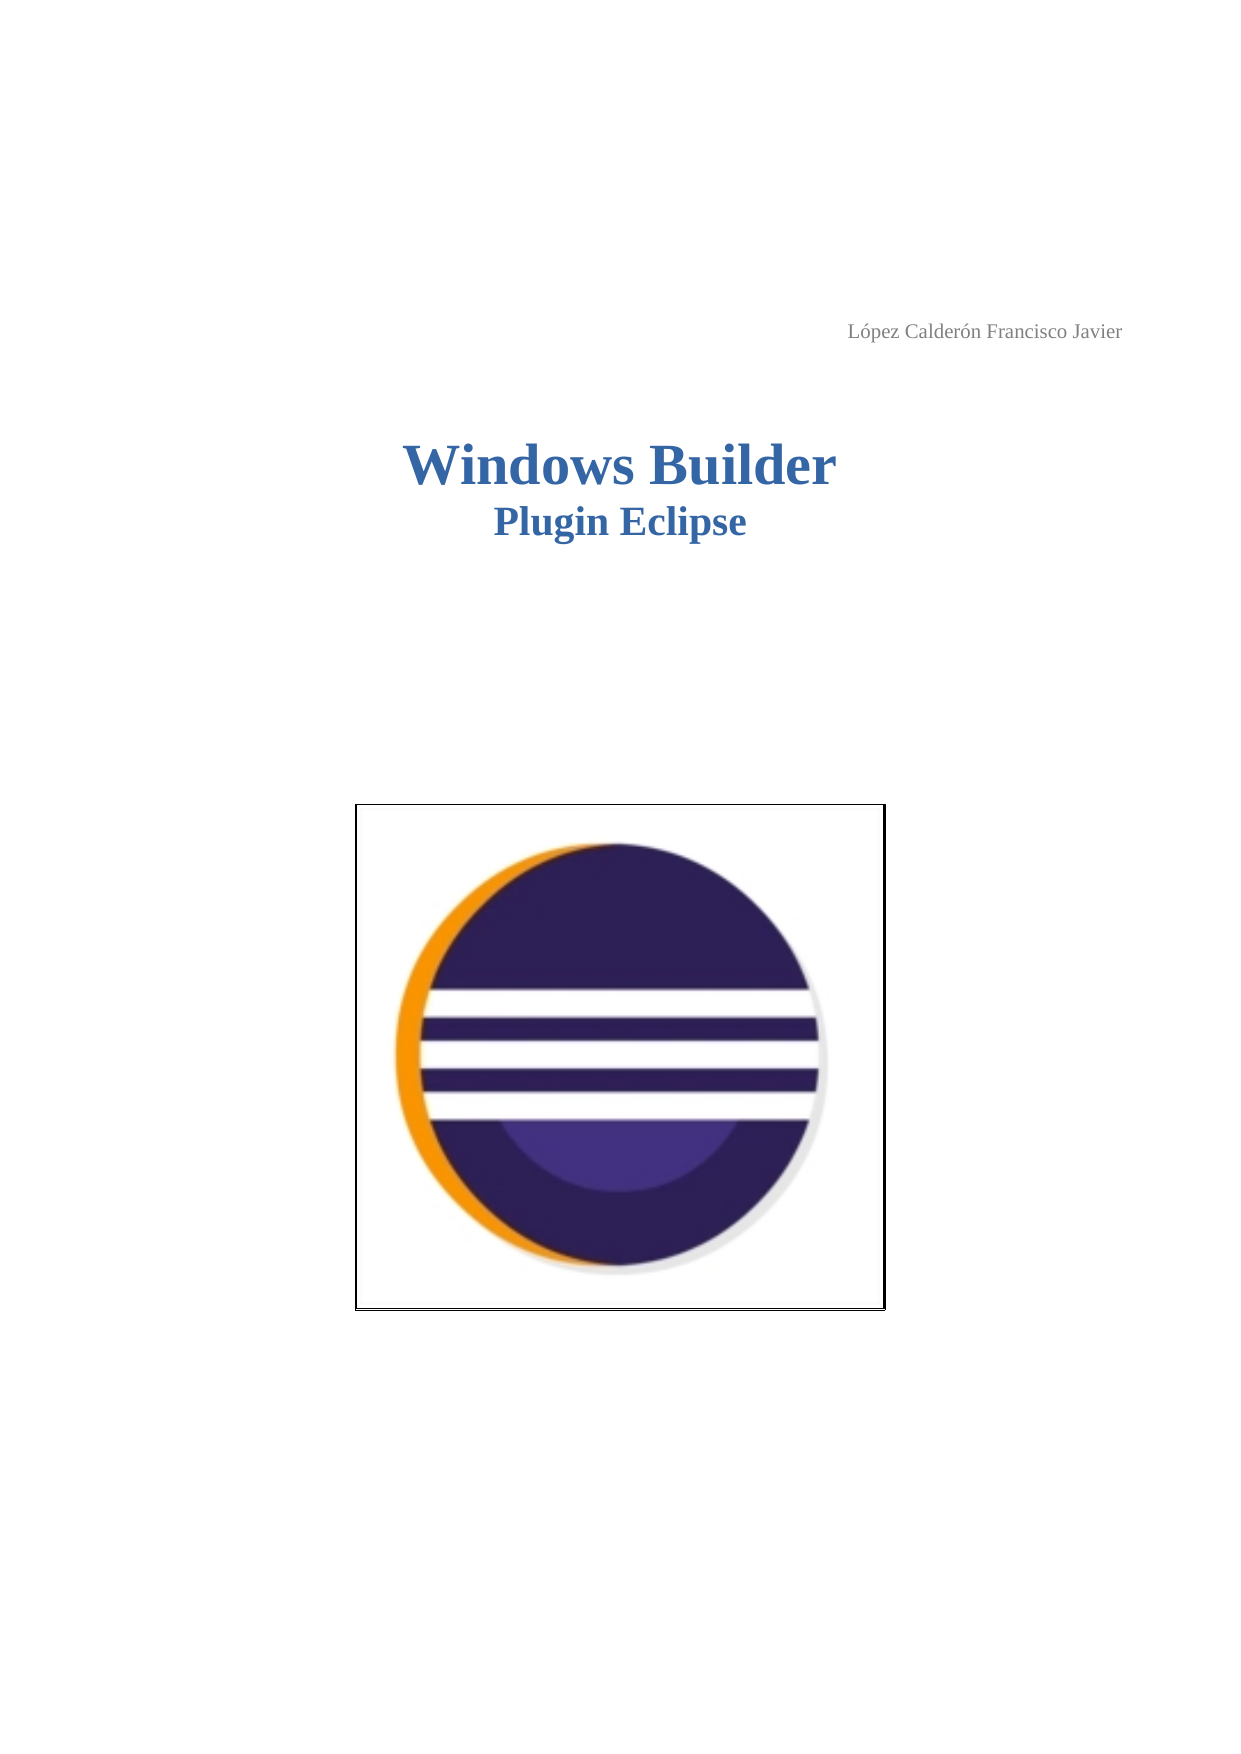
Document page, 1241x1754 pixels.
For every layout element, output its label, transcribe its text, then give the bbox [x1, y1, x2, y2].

text Windows Builder [118, 430, 1122, 497]
text Plugin Eclipse [118, 497, 1122, 545]
text López Calderón Francisco Javier [118, 319, 1122, 343]
picture [360, 808, 881, 1305]
